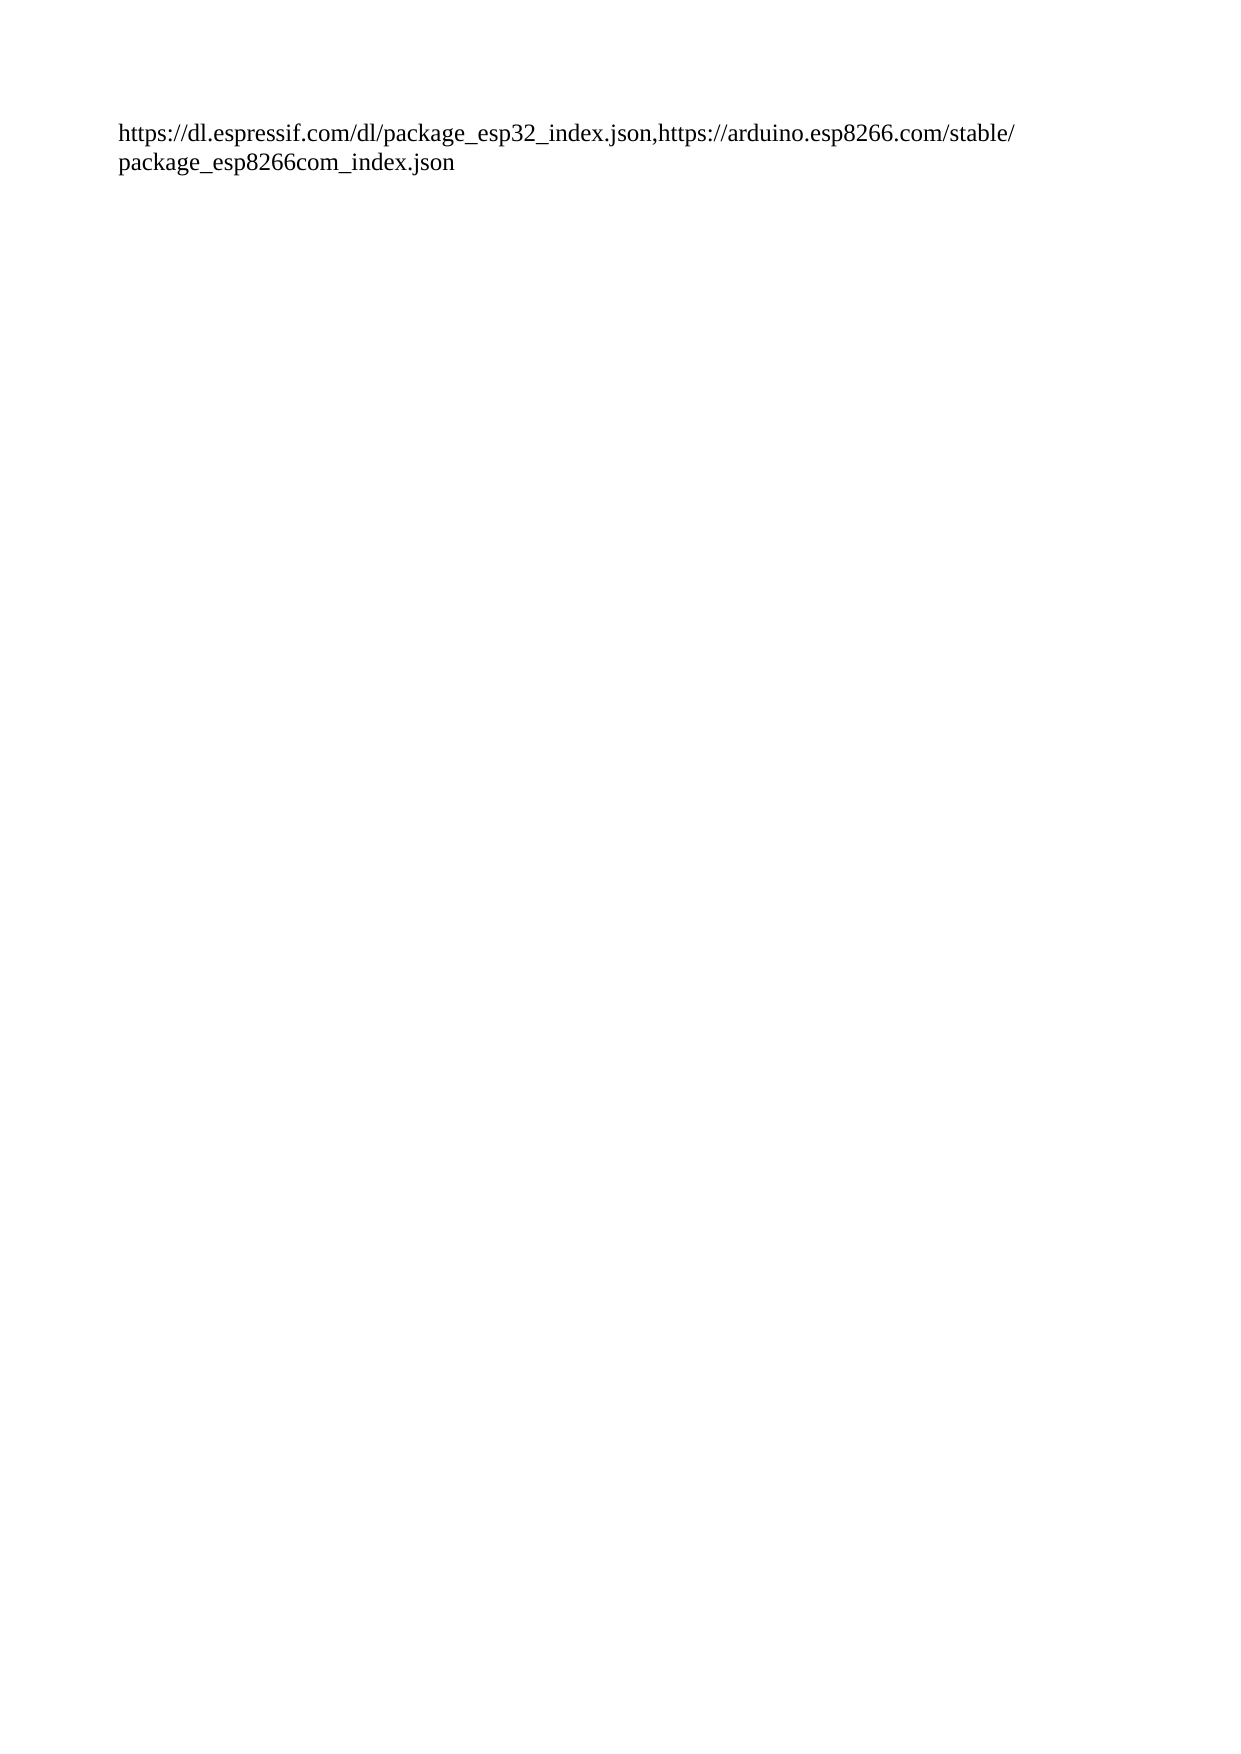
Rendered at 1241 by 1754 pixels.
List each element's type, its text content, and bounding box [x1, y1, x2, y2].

text https://dl.espressif.com/dl/package_esp32_index.json,https://arduino.esp8266.com/stable/package_esp8266com_index.json [118, 118, 1122, 176]
